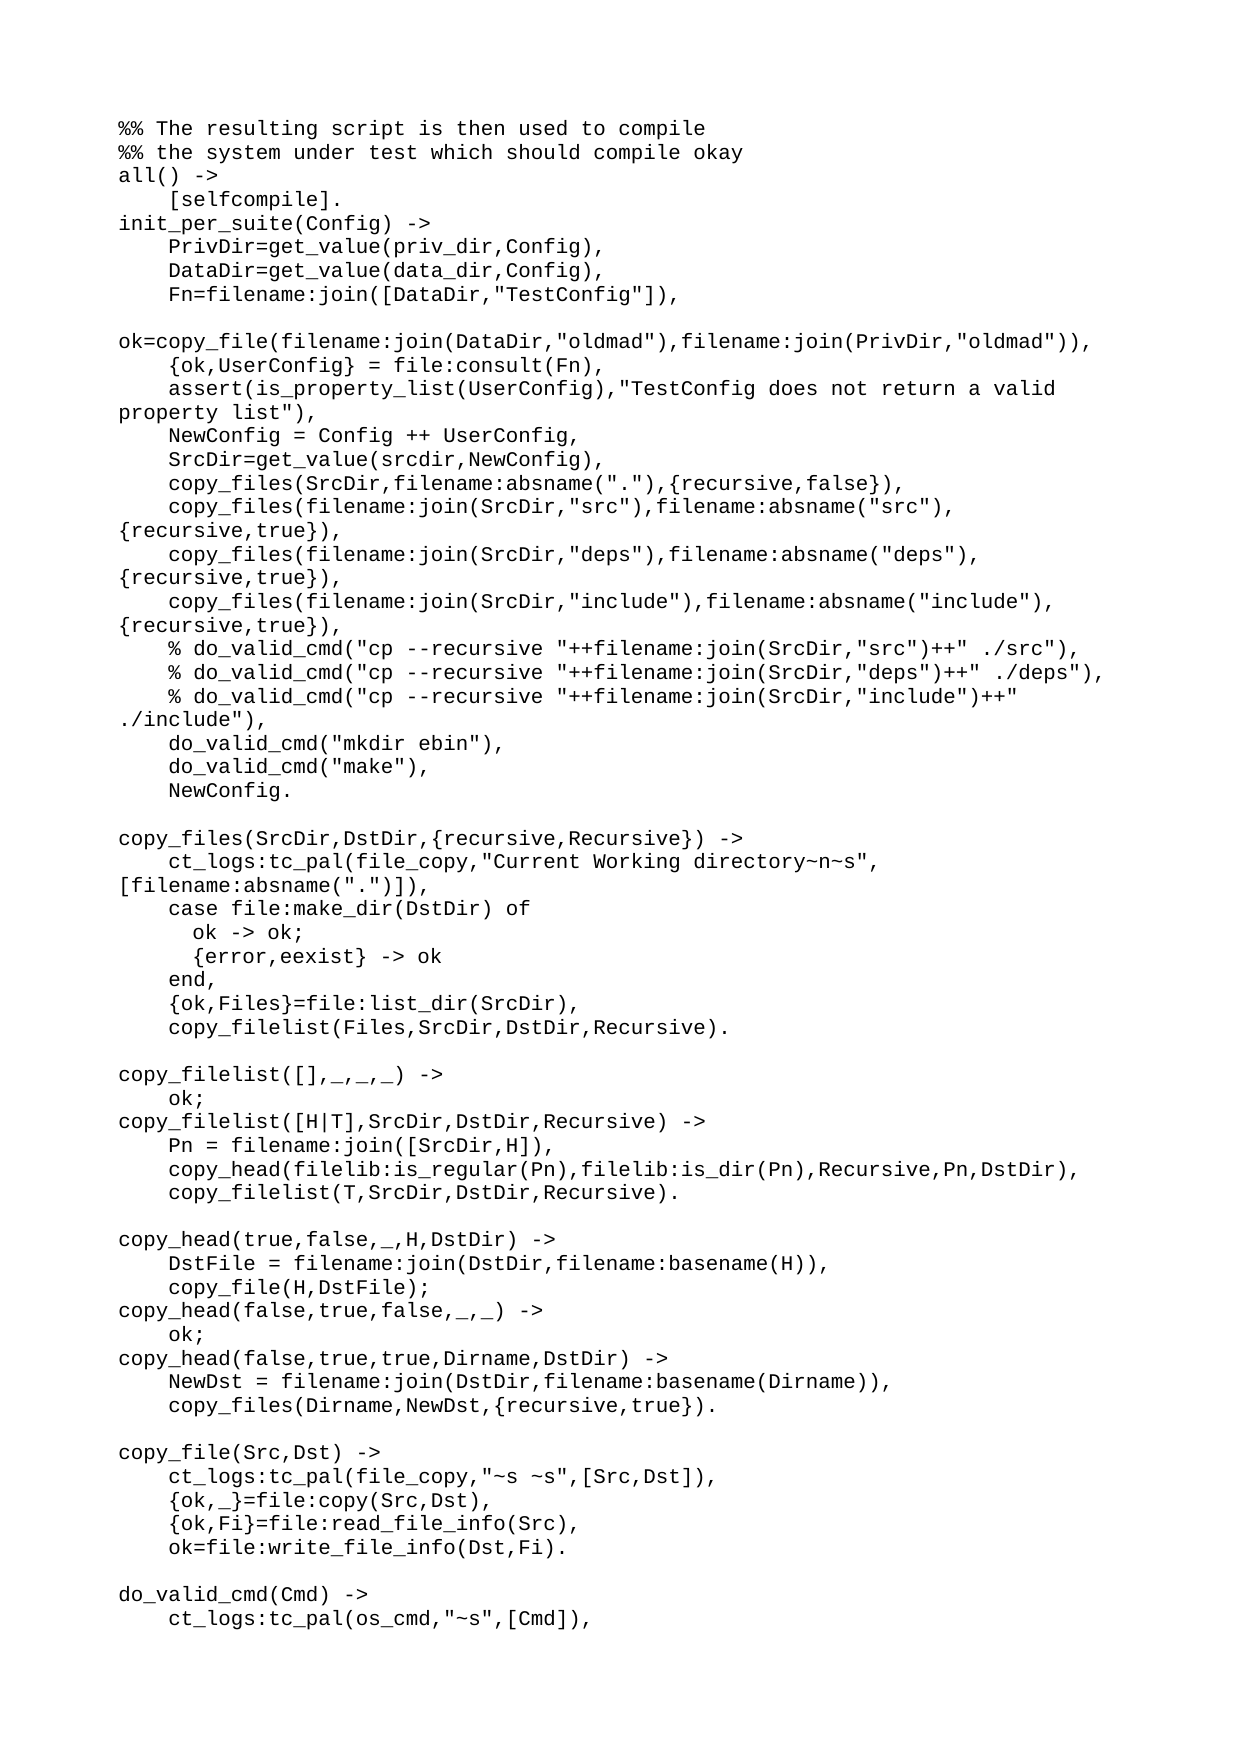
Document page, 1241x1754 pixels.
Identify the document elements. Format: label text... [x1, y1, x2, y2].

text init_per_suite(Config) -> [118, 213, 1122, 236]
text SrcDir=get_value(srcdir,NewConfig), [118, 449, 1122, 473]
text ok=copy_file(filename:join(DataDir,"oldmad"),filename:join(PrivDir,"oldmad")), [118, 307, 1122, 354]
text copy_files(Dirname,NewDst,{recursive,true}). [118, 1395, 1122, 1419]
text copy_filelist([],_,_,_) -> [118, 1064, 1122, 1088]
text [selfcompile]. [118, 189, 1122, 213]
text copy_files(filename:join(SrcDir,"src"),filename:absname("src"),{recursive,true}), [118, 496, 1122, 544]
text DataDir=get_value(data_dir,Config), [118, 260, 1122, 284]
text copy_head(false,true,false,_,_) -> [118, 1300, 1122, 1324]
text {ok,Files}=file:list_dir(SrcDir), [118, 993, 1122, 1017]
text NewConfig. [118, 780, 1122, 804]
text copy_filelist([H|T],SrcDir,DstDir,Recursive) -> [118, 1111, 1122, 1135]
text {error,eexist} -> ok [118, 946, 1122, 969]
text copy_files(SrcDir,filename:absname("."),{recursive,false}), [118, 473, 1122, 496]
text copy_files(filename:join(SrcDir,"include"),filename:absname("include"),{recursive,true}), [118, 591, 1122, 638]
text copy_files(filename:join(SrcDir,"deps"),filename:absname("deps"),{recursive,true}), [118, 544, 1122, 591]
text {ok,_}=file:copy(Src,Dst), [118, 1489, 1122, 1513]
text %% The resulting script is then used to compile [118, 118, 1122, 142]
text copy_filelist(Files,SrcDir,DstDir,Recursive). [118, 1017, 1122, 1040]
text ok -> ok; [118, 922, 1122, 946]
text ct_logs:tc_pal(os_cmd,"~s",[Cmd]), [118, 1608, 1122, 1631]
text ct_logs:tc_pal(file_copy,"Current Working directory~n~s",[filename:absname(".")]), [118, 851, 1122, 898]
text case file:make_dir(DstDir) of [118, 898, 1122, 922]
text do_valid_cmd("mkdir ebin"), [118, 733, 1122, 757]
text copy_head(filelib:is_regular(Pn),filelib:is_dir(Pn),Recursive,Pn,DstDir), [118, 1158, 1122, 1182]
text % do_valid_cmd("cp --recursive "++filename:join(SrcDir,"deps")++" ./deps"), [118, 662, 1122, 686]
text assert(is_property_list(UserConfig),"TestConfig does not return a valid property list"), [118, 378, 1122, 426]
text % do_valid_cmd("cp --recursive "++filename:join(SrcDir,"src")++" ./src"), [118, 638, 1122, 662]
text {ok,Fi}=file:read_file_info(Src), [118, 1513, 1122, 1537]
text copy_head(true,false,_,H,DstDir) -> [118, 1229, 1122, 1253]
text %% the system under test which should compile okay [118, 142, 1122, 165]
text copy_file(H,DstFile); [118, 1277, 1122, 1300]
text % do_valid_cmd("cp --recursive "++filename:join(SrcDir,"include")++" ./include"), [118, 686, 1122, 733]
text ok; [118, 1088, 1122, 1111]
text ok; [118, 1324, 1122, 1348]
text {ok,UserConfig} = file:consult(Fn), [118, 354, 1122, 378]
text copy_files(SrcDir,DstDir,{recursive,Recursive}) -> [118, 827, 1122, 851]
text ok=file:write_file_info(Dst,Fi). [118, 1537, 1122, 1561]
text Pn = filename:join([SrcDir,H]), [118, 1135, 1122, 1158]
text NewConfig = Config ++ UserConfig, [118, 426, 1122, 449]
text all() -> [118, 165, 1122, 189]
text Fn=filename:join([DataDir,"TestConfig"]), [118, 284, 1122, 307]
text end, [118, 969, 1122, 993]
text do_valid_cmd("make"), [118, 757, 1122, 780]
text copy_head(false,true,true,Dirname,DstDir) -> [118, 1348, 1122, 1371]
text copy_filelist(T,SrcDir,DstDir,Recursive). [118, 1182, 1122, 1206]
text copy_file(Src,Dst) -> [118, 1442, 1122, 1466]
text do_valid_cmd(Cmd) -> [118, 1584, 1122, 1608]
text ct_logs:tc_pal(file_copy,"~s ~s",[Src,Dst]), [118, 1466, 1122, 1489]
text PrivDir=get_value(priv_dir,Config), [118, 236, 1122, 260]
text DstFile = filename:join(DstDir,filename:basename(H)), [118, 1253, 1122, 1277]
text NewDst = filename:join(DstDir,filename:basename(Dirname)), [118, 1371, 1122, 1395]
